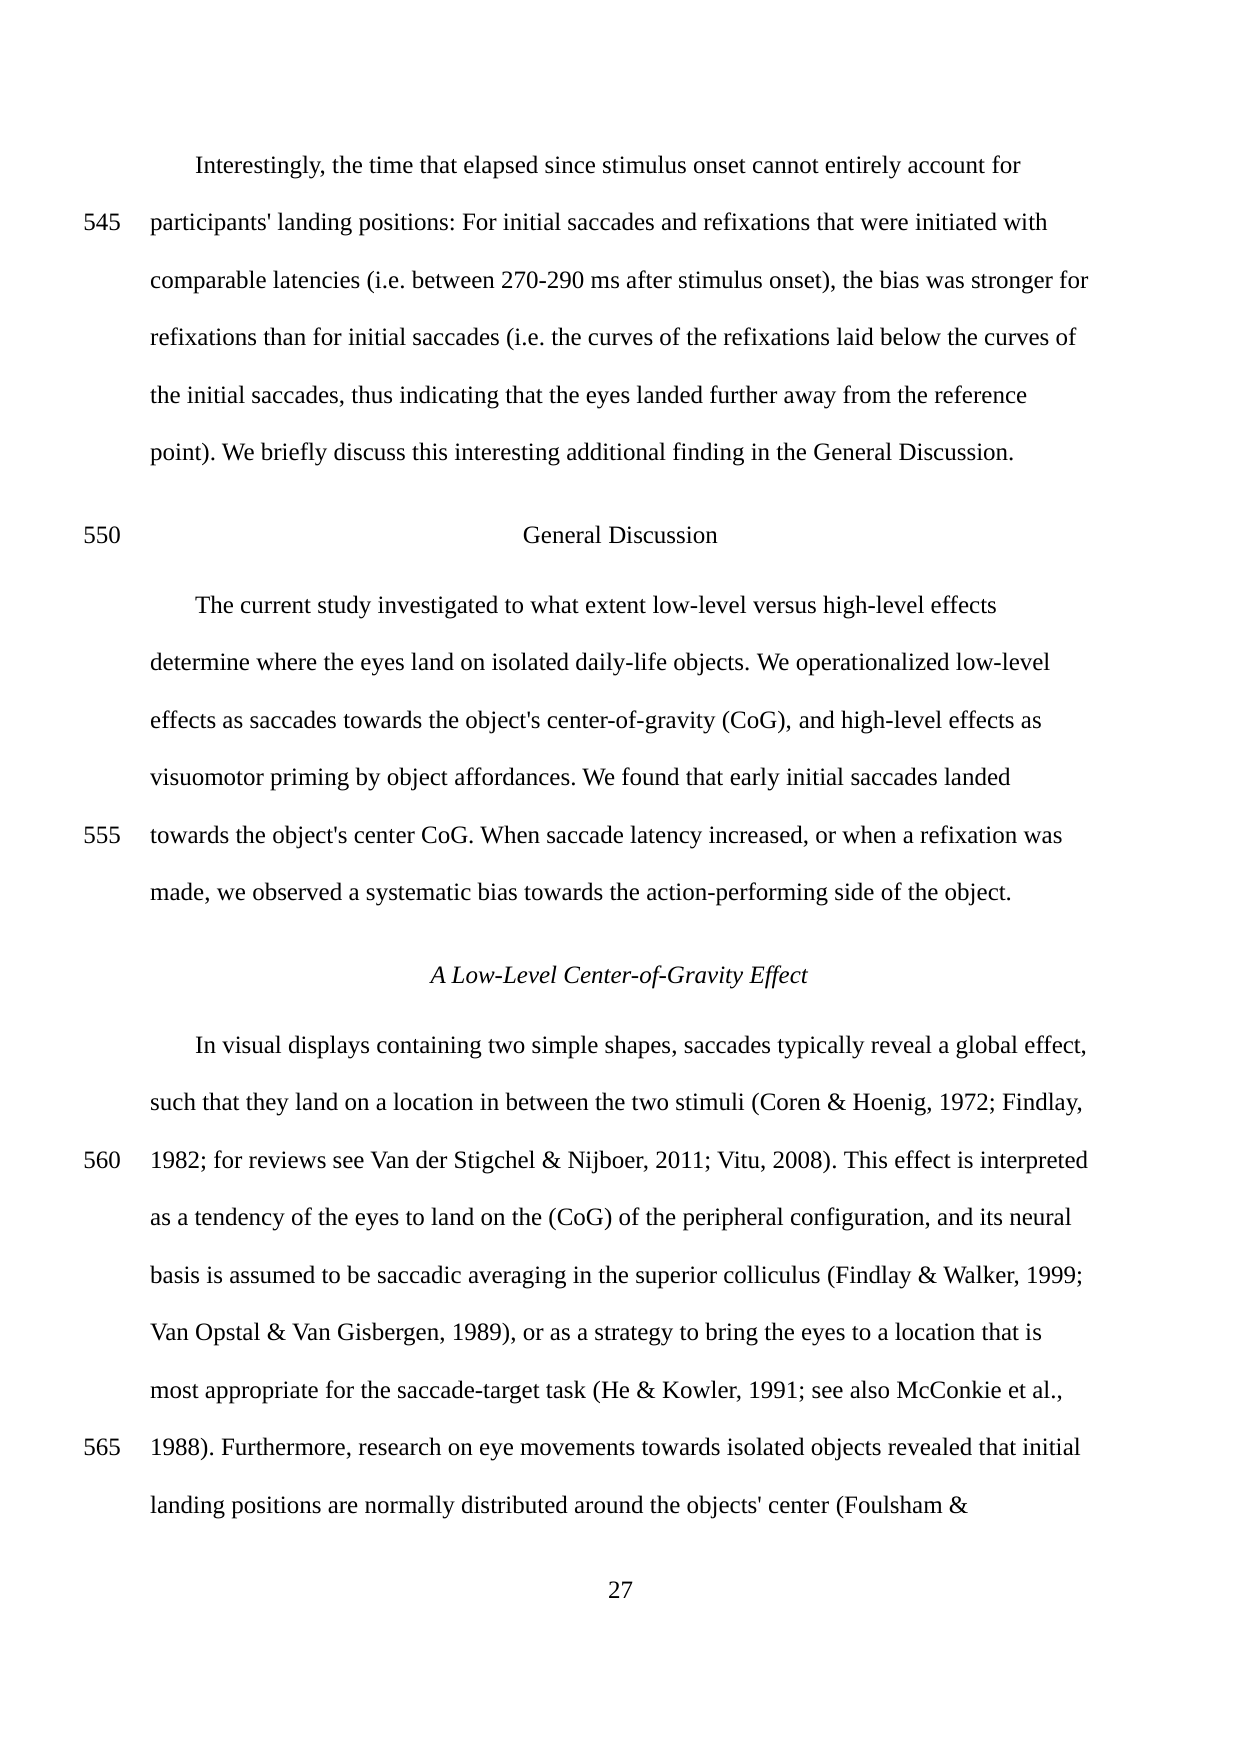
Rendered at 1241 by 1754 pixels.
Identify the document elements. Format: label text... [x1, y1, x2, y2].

text In visual displays containing two simple shapes, saccades typically reveal a global effect, such that they land on a location in between the two stimuli (Coren & Hoenig, 1972; Findlay, 1982; for reviews see Van der Stigchel & Nijboer, 2011; Vitu, 2008). This effect is interpreted as a tendency of the eyes to land on the (CoG) of the peripheral configuration, and its neural basis is assumed to be saccadic averaging in the superior colliculus (Findlay & Walker, 1999; Van Opstal & Van Gisbergen, 1989), or as a strategy to bring the eyes to a location that is most appropriate for the saccade-target task (He & Kowler, 1991; see also McConkie et al., 1988). Furthermore, research on eye movements towards isolated objects revealed that initial landing positions are normally distributed around the objects' center (Foulsham & [150, 1030, 1091, 1519]
subtitle General Discussion [150, 520, 1091, 549]
text The current study investigated to what extent low-level versus high-level effects determine where the eyes land on isolated daily-life objects. We operationalized low-level effects as saccades towards the object's center-of-gravity (CoG), and high-level effects as visuomotor priming by object affordances. We found that early initial saccades landed towards the object's center CoG. When saccade latency increased, or when a refixation was made, we observed a systematic bias towards the action-performing side of the object. [150, 590, 1091, 906]
subtitle A Low-Level Center-of-Gravity Effect [150, 960, 1091, 989]
text Interestingly, the time that elapsed since stimulus onset cannot entirely account for participants' landing positions: For initial saccades and refixations that were initiated with comparable latencies (i.e. between 270-290 ms after stimulus onset), the bias was stronger for refixations than for initial saccades (i.e. the curves of the refixations laid below the curves of the initial saccades, thus indicating that the eyes landed further away from the reference point). We briefly discuss this interesting additional finding in the General Discussion. [150, 150, 1091, 466]
